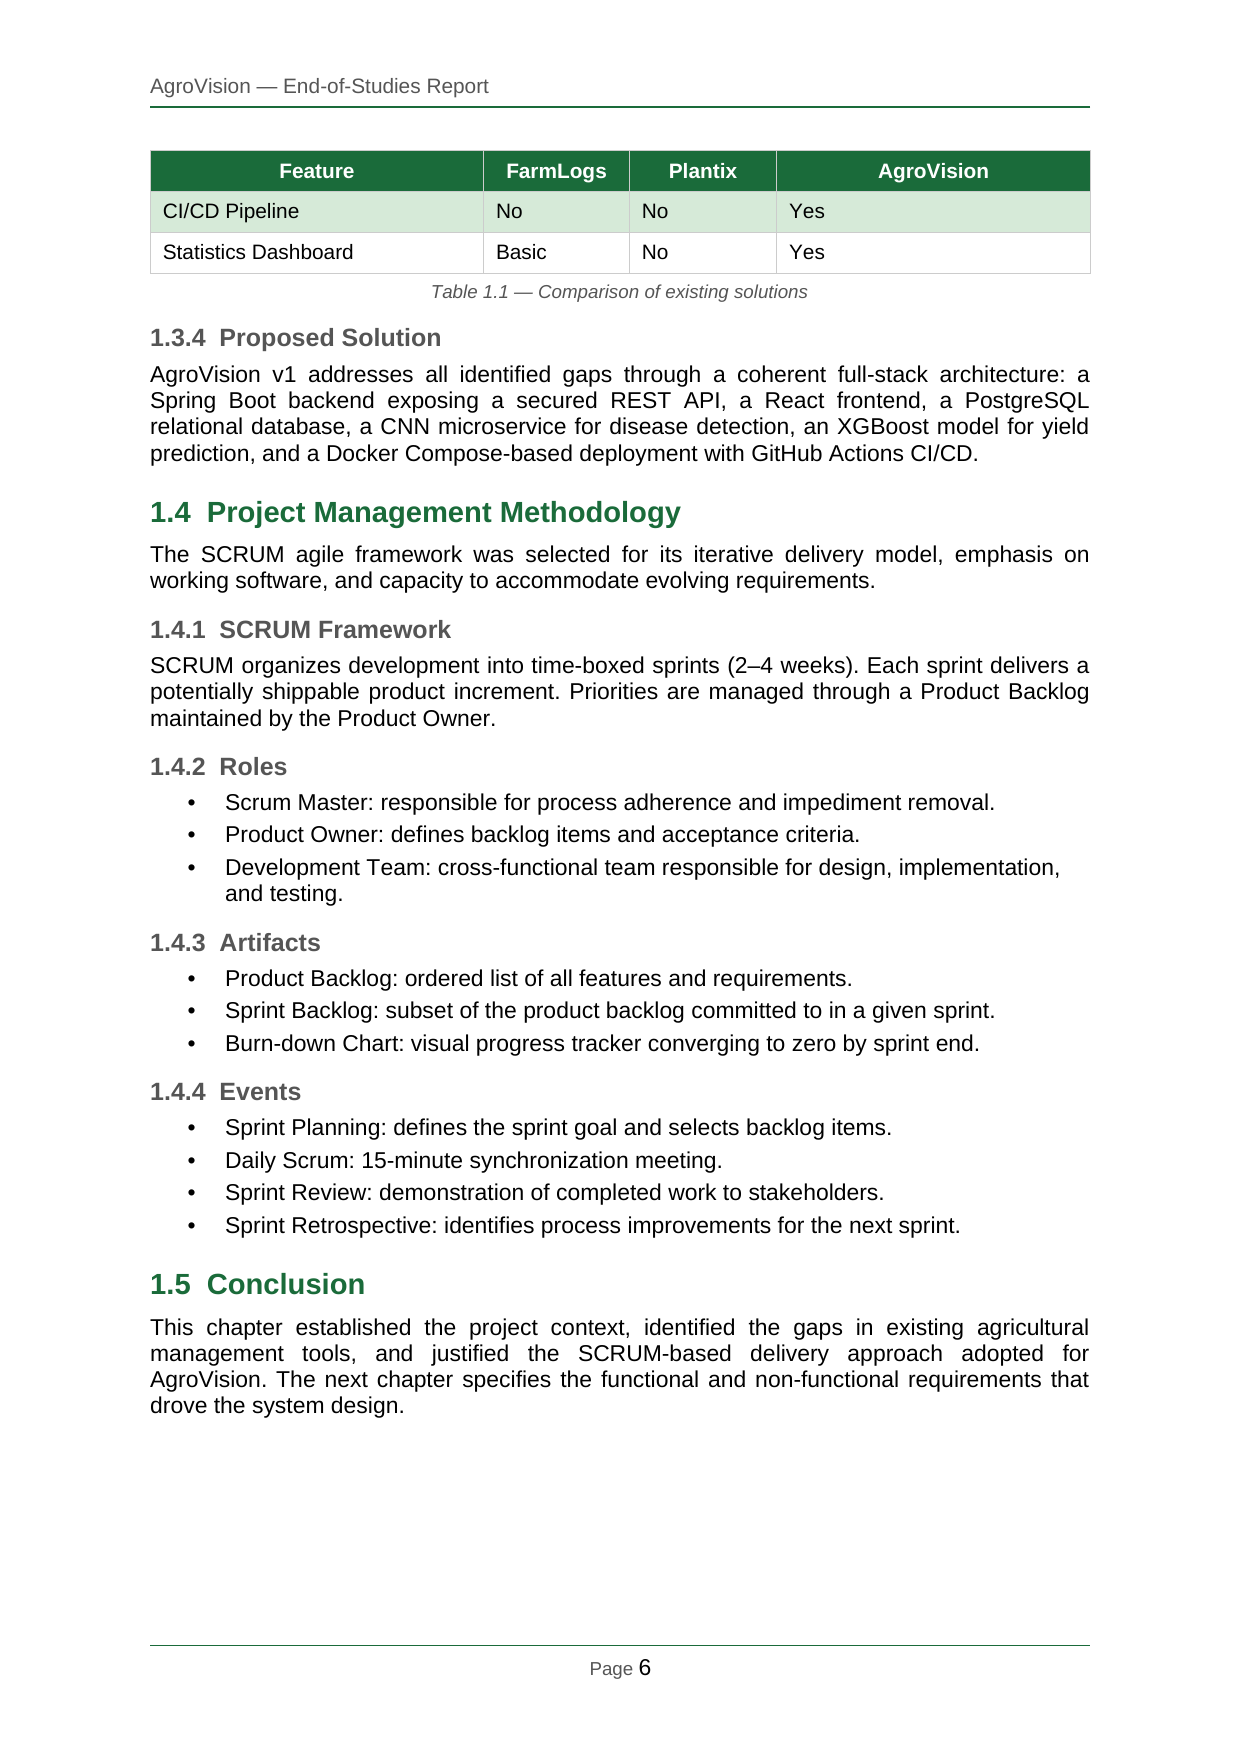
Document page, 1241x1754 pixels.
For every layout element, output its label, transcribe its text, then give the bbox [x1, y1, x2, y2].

subtitle 1.4.1 SCRUM Framework [150, 615, 1090, 643]
subtitle 1.4.4 Events [150, 1077, 1090, 1106]
table_header Feature [151, 151, 483, 191]
list Sprint Review: demonstration of completed work to stakeholders. [187, 1179, 1090, 1206]
table_cell Basic [484, 233, 629, 272]
table_cell CI/CD Pipeline [151, 192, 483, 232]
subtitle 1.4 Project Management Methodology [150, 495, 1090, 529]
list Product Backlog: ordered list of all features and requirements. [187, 964, 1090, 991]
list Scrum Master: responsible for process adherence and impediment removal. [187, 789, 1090, 815]
table_cell No [630, 192, 776, 232]
subtitle 1.4.3 Artifacts [150, 927, 1090, 956]
table_cell Yes [777, 233, 1090, 272]
list Daily Scrum: 15-minute synchronization meeting. [187, 1147, 1090, 1173]
table_header AgroVision [777, 151, 1090, 191]
list Burn-down Chart: visual progress tracker converging to zero by sprint end. [187, 1030, 1090, 1056]
subtitle 1.4.2 Roles [150, 752, 1090, 780]
list Sprint Retrospective: identifies process improvements for the next sprint. [187, 1212, 1090, 1238]
list Product Owner: defines backlog items and acceptance criteria. [187, 821, 1090, 848]
table_cell No [484, 192, 629, 232]
table_cell No [630, 233, 776, 272]
list Sprint Backlog: subset of the product backlog committed to in a given sprint. [187, 997, 1090, 1023]
text SCRUM organizes development into time-boxed sprints (2–4 weeks). Each sprint delivers a potentially shippable product increment. Priorities are managed through a Product Backlog maintained by the Product Owner. [150, 652, 1090, 731]
table_cell Yes [777, 192, 1090, 232]
subtitle 1.3.4 Proposed Solution [150, 323, 1090, 352]
text The SCRUM agile framework was selected for its iterative delivery model, emphasis on working software, and capacity to accommodate evolving requirements. [150, 541, 1090, 594]
table_header Plantix [630, 151, 776, 191]
text Table 1.1 — Comparison of existing solutions [150, 281, 1090, 303]
text This chapter established the project context, identified the gaps in existing agricultural management tools, and justified the SCRUM-based delivery approach adopted for AgroVision. The next chapter specifies the functional and non-functional requirements that drove the system design. [150, 1313, 1090, 1419]
list Development Team: cross-functional team responsible for design, implementation, and testing. [187, 854, 1090, 907]
table_cell Statistics Dashboard [151, 233, 483, 272]
table_header FarmLogs [484, 151, 629, 191]
list Sprint Planning: defines the sprint goal and selects backlog items. [187, 1114, 1090, 1140]
text AgroVision v1 addresses all identified gaps through a coherent full-stack architecture: a Spring Boot backend exposing a secured REST API, a React frontend, a PostgreSQL relational database, a CNN microservice for disease detection, an XGBoost model for yield prediction, and a Docker Compose-based deployment with GitHub Actions CI/CD. [150, 361, 1090, 466]
subtitle 1.5 Conclusion [150, 1267, 1090, 1301]
